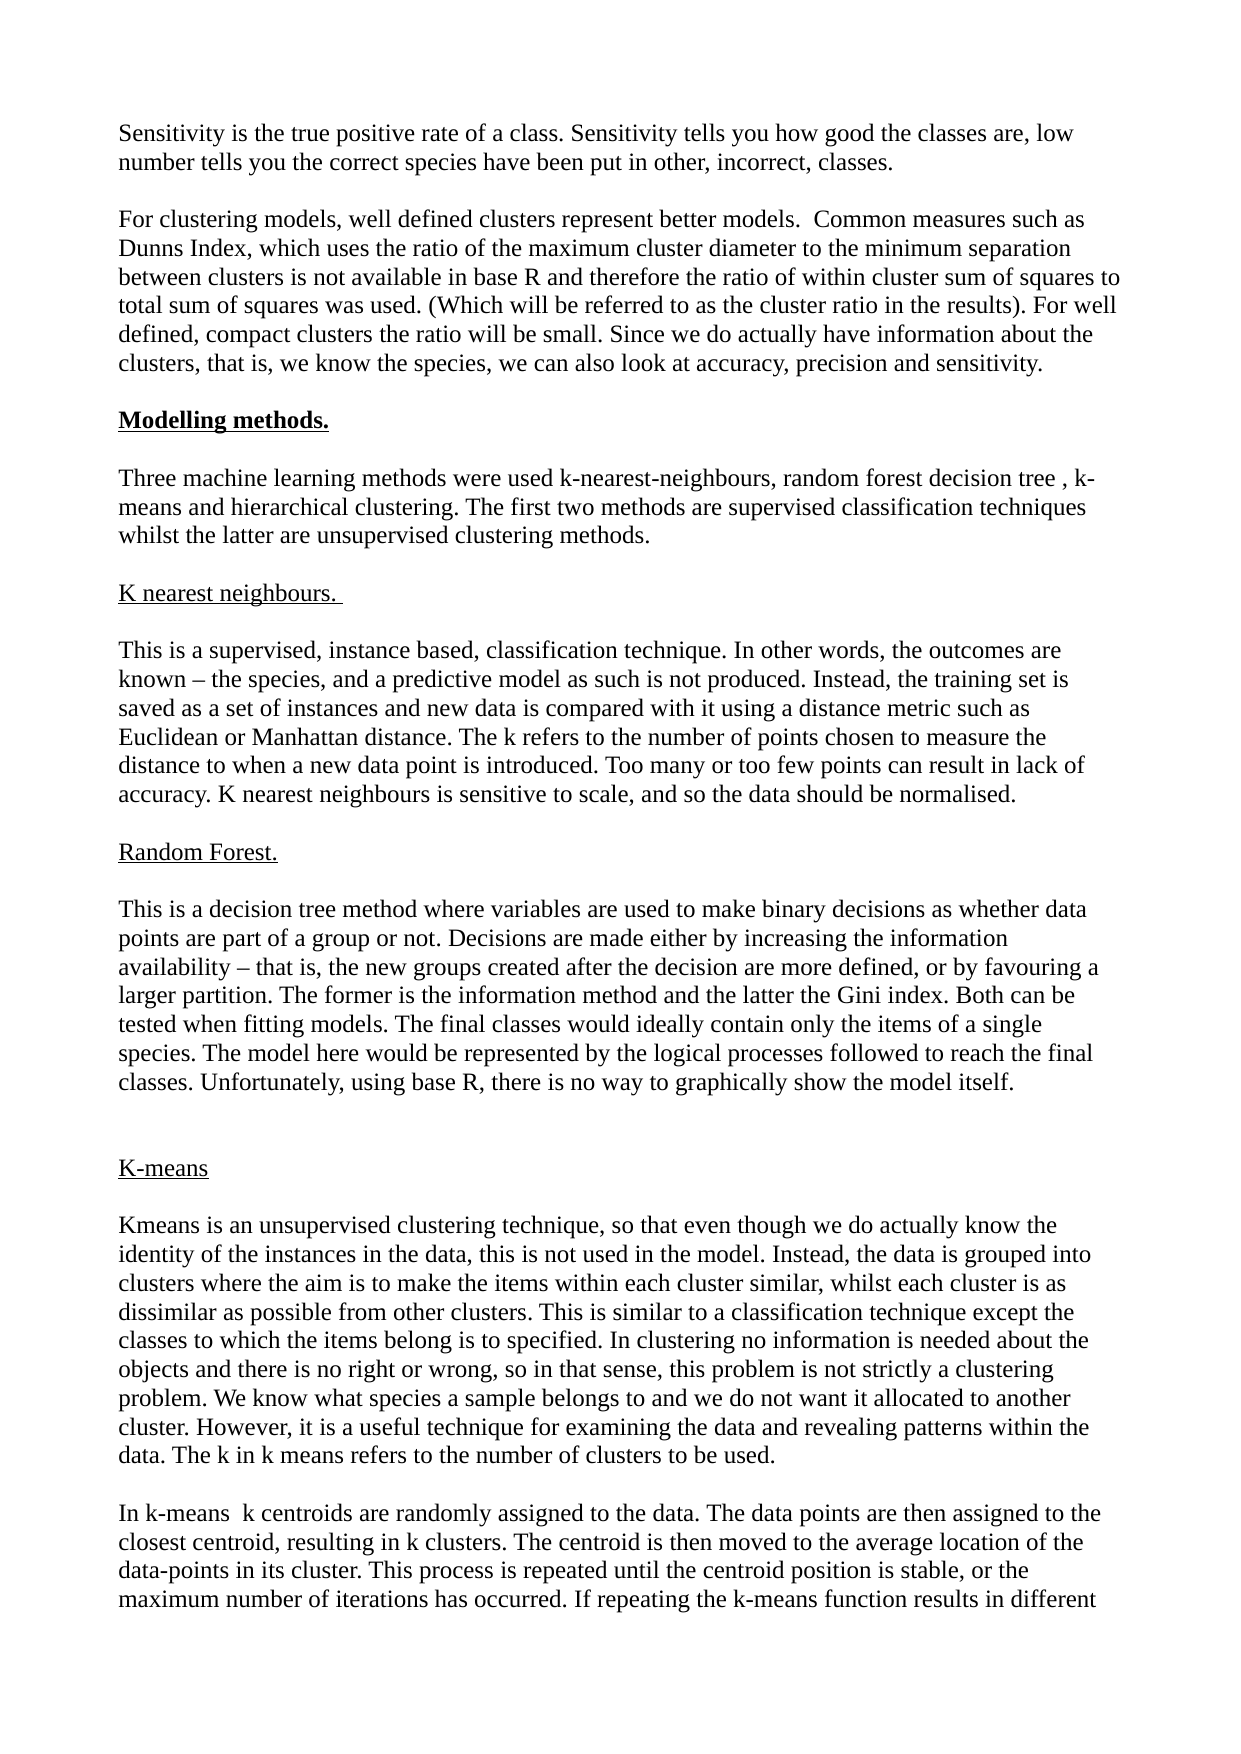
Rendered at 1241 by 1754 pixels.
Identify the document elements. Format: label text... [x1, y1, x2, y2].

text This is a decision tree method where variables are used to make binary decisions as whether data points are part of a group or not. Decisions are made either by increasing the information availability – that is, the new groups created after the decision are more defined, or by favouring a larger partition. The former is the information method and the latter the Gini index. Both can be tested when fitting models. The final classes would ideally contain only the items of a single species. The model here would be represented by the logical processes followed to reach the final classes. Unfortunately, using base R, there is no way to graphically show the model itself. [118, 894, 1122, 1096]
text Modelling methods. [118, 406, 1122, 434]
text Three machine learning methods were used k-nearest-neighbours, random forest decision tree , k-means and hierarchical clustering. The first two methods are supervised classification techniques whilst the latter are unsupervised clustering methods. [118, 463, 1122, 549]
text Sensitivity is the true positive rate of a class. Sensitivity tells you how good the classes are, low number tells you the correct species have been put in other, incorrect, classes. [118, 118, 1122, 176]
text Kmeans is an unsupervised clustering technique, so that even though we do actually know the identity of the instances in the data, this is not used in the model. Instead, the data is grouped into clusters where the aim is to make the items within each cluster similar, whilst each cluster is as dissimilar as possible from other clusters. This is similar to a classification technique except the classes to which the items belong is to specified. In clustering no information is needed about the objects and there is no right or wrong, so in that sense, this problem is not strictly a clustering problem. We know what species a sample belongs to and we do not want it allocated to another cluster. However, it is a useful technique for examining the data and revealing patterns within the data. The k in k means refers to the number of clusters to be used. [118, 1211, 1122, 1469]
text This is a supervised, instance based, classification technique. In other words, the outcomes are known – the species, and a predictive model as such is not produced. Instead, the training set is saved as a set of instances and new data is compared with it using a distance metric such as Euclidean or Manhattan distance. The k refers to the number of points chosen to measure the distance to when a new data point is introduced. Too many or too few points can result in lack of accuracy. K nearest neighbours is sensitive to scale, and so the data should be normalised. [118, 636, 1122, 808]
text K nearest neighbours. [118, 578, 1122, 607]
text In k-means k centroids are randomly assigned to the data. The data points are then assigned to the closest centroid, resulting in k clusters. The centroid is then moved to the average location of the data-points in its cluster. This process is repeated until the centroid position is stable, or the maximum number of iterations has occurred. If repeating the k-means function results in different [118, 1498, 1122, 1613]
text K-means [118, 1153, 1122, 1182]
text Random Forest. [118, 837, 1122, 866]
text For clustering models, well defined clusters represent better models. Common measures such as Dunns Index, which uses the ratio of the maximum cluster diameter to the minimum separation between clusters is not available in base R and therefore the ratio of within cluster sum of squares to total sum of squares was used. (Which will be referred to as the cluster ratio in the results). For well defined, compact clusters the ratio will be small. Since we do actually have information about the clusters, that is, we know the species, we can also look at accuracy, precision and sensitivity. [118, 204, 1122, 377]
